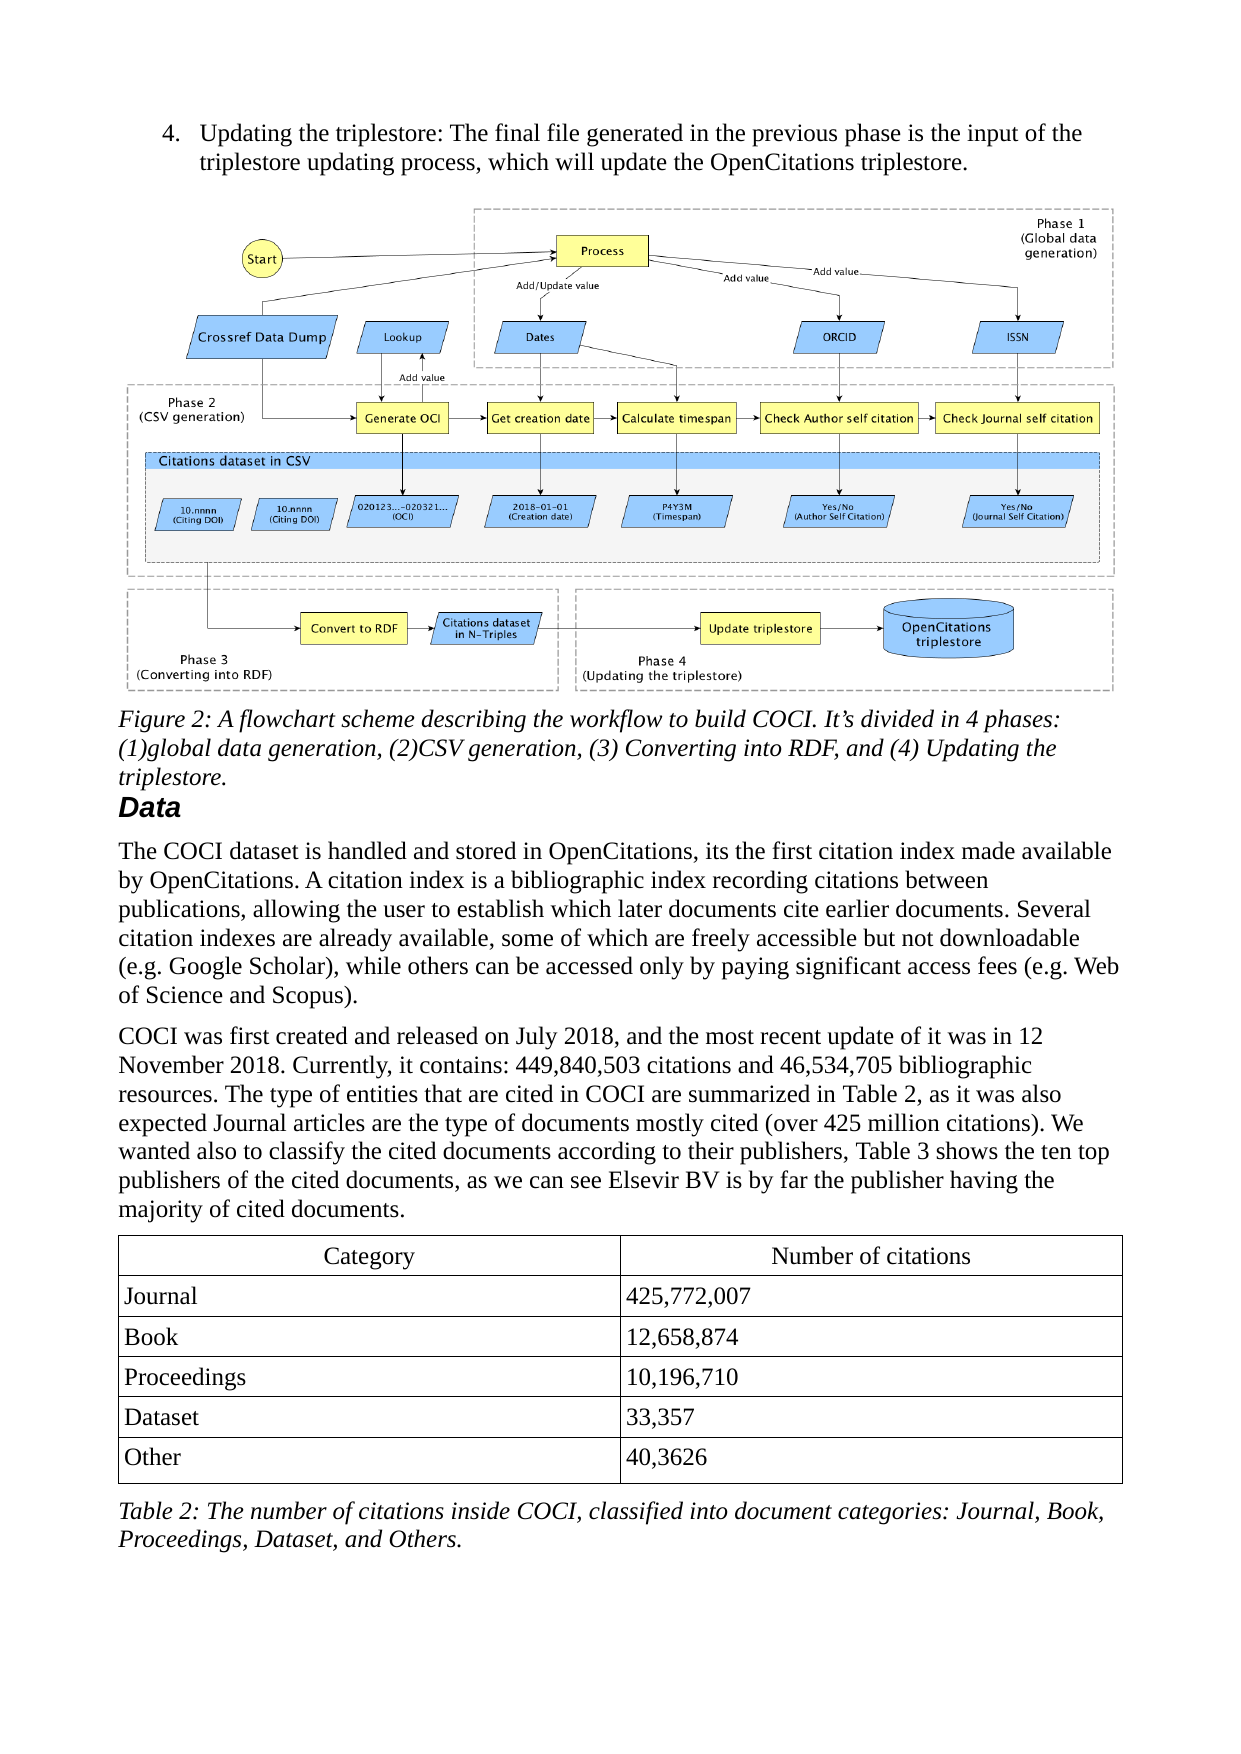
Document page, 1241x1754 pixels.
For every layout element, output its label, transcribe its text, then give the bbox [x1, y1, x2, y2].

text COCI was first created and released on July 2018, and the most recent update of it was in 12 November 2018. Currently, it contains: 449,840,503 citations and 46,534,705 bibliographic resources. The type of entities that are cited in COCI are summarized in Table 2, as it was also expected Journal articles are the type of documents mostly cited (over 425 million citations). We wanted also to classify the cited documents according to their publishers, Table 3 shows the ten top publishers of the cited documents, as we can see Elsevir BV is by far the publisher having the majority of cited documents. [118, 1021, 1122, 1223]
subtitle [118, 188, 1122, 200]
text The COCI dataset is handled and stored in OpenCitations, its the first citation index made available by OpenCitations. A citation index is a bibliographic index recording citations between publications, allowing the user to establish which later documents cite earlier documents. Several citation indexes are already available, some of which are freely accessible but not downloadable (e.g. Google Scholar), while others can be accessed only by paying significant access fees (e.g. Web of Science and Scopus). [118, 836, 1122, 1009]
table_cell 33,357 [621, 1397, 1122, 1437]
table_cell 40,3626 [621, 1438, 1122, 1483]
table_cell Proceedings [119, 1357, 620, 1396]
text Table 2: The number of citations inside COCI, classified into document categories: Journal, Book, Proceedings, Dataset, and Others. [118, 1496, 1122, 1553]
subtitle Data [118, 790, 1122, 824]
table_cell 12,658,874 [621, 1317, 1122, 1356]
table_header Category [119, 1236, 620, 1275]
table_cell 10,196,710 [621, 1357, 1122, 1396]
text Figure 2: A flowchart scheme describing the workflow to build COCI. It’s divided in 4 phases: (1)global data generation, (2)CSV generation, (3) Converting into RDF, and (4) Updating the triplestore. [118, 699, 1122, 790]
table_cell Book [119, 1317, 620, 1356]
list Updating the triplestore: The final file generated in the previous phase is the input of the triplestore updating process, which will update the OpenCitations triplestore. [162, 118, 1122, 176]
table_header Number of citations [621, 1236, 1122, 1275]
table_cell 425,772,007 [621, 1276, 1122, 1316]
table_cell Other [119, 1438, 620, 1483]
picture [118, 200, 1123, 699]
table_cell Dataset [119, 1397, 620, 1437]
table_cell Journal [119, 1276, 620, 1316]
